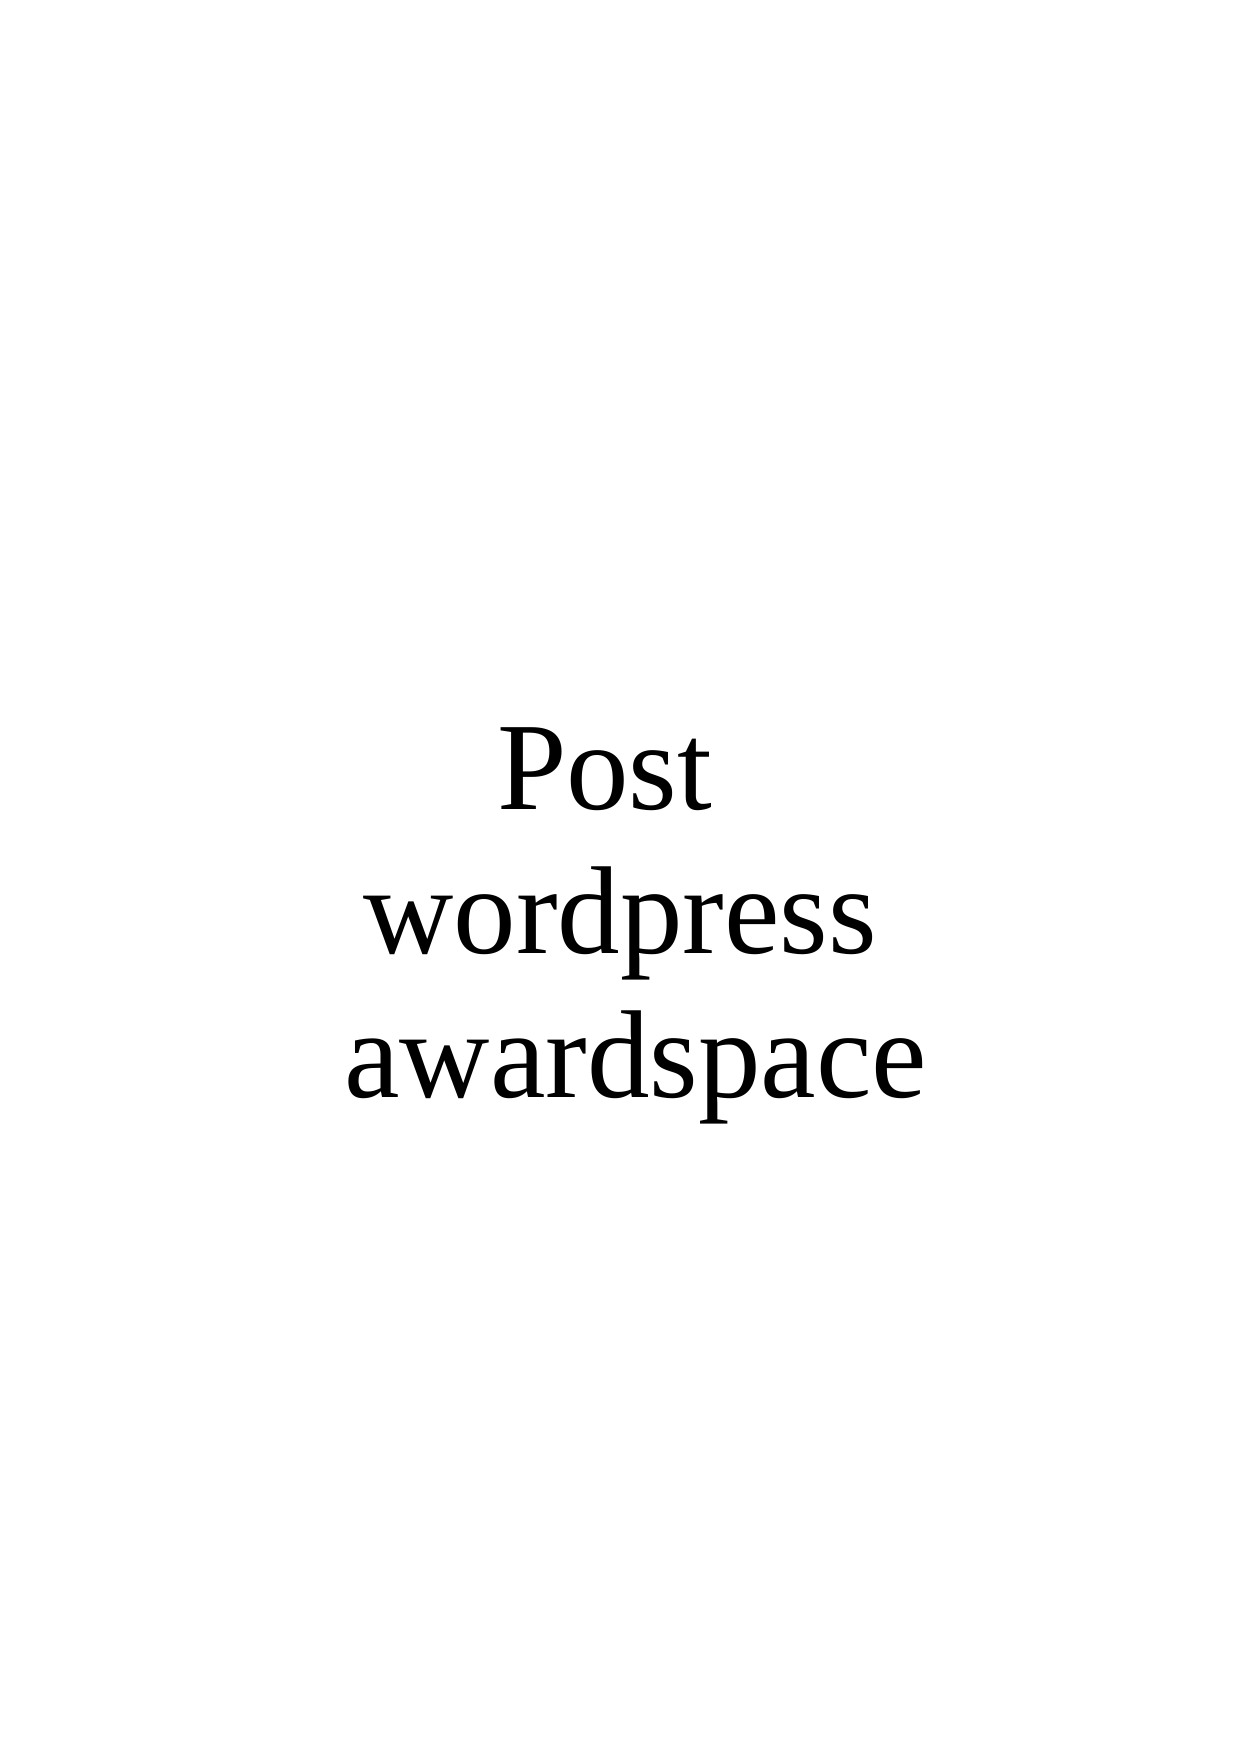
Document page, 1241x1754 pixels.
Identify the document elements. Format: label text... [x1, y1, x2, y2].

text wordpress [118, 837, 1122, 981]
text awardspace [118, 981, 1122, 1124]
text Post [118, 693, 1122, 837]
